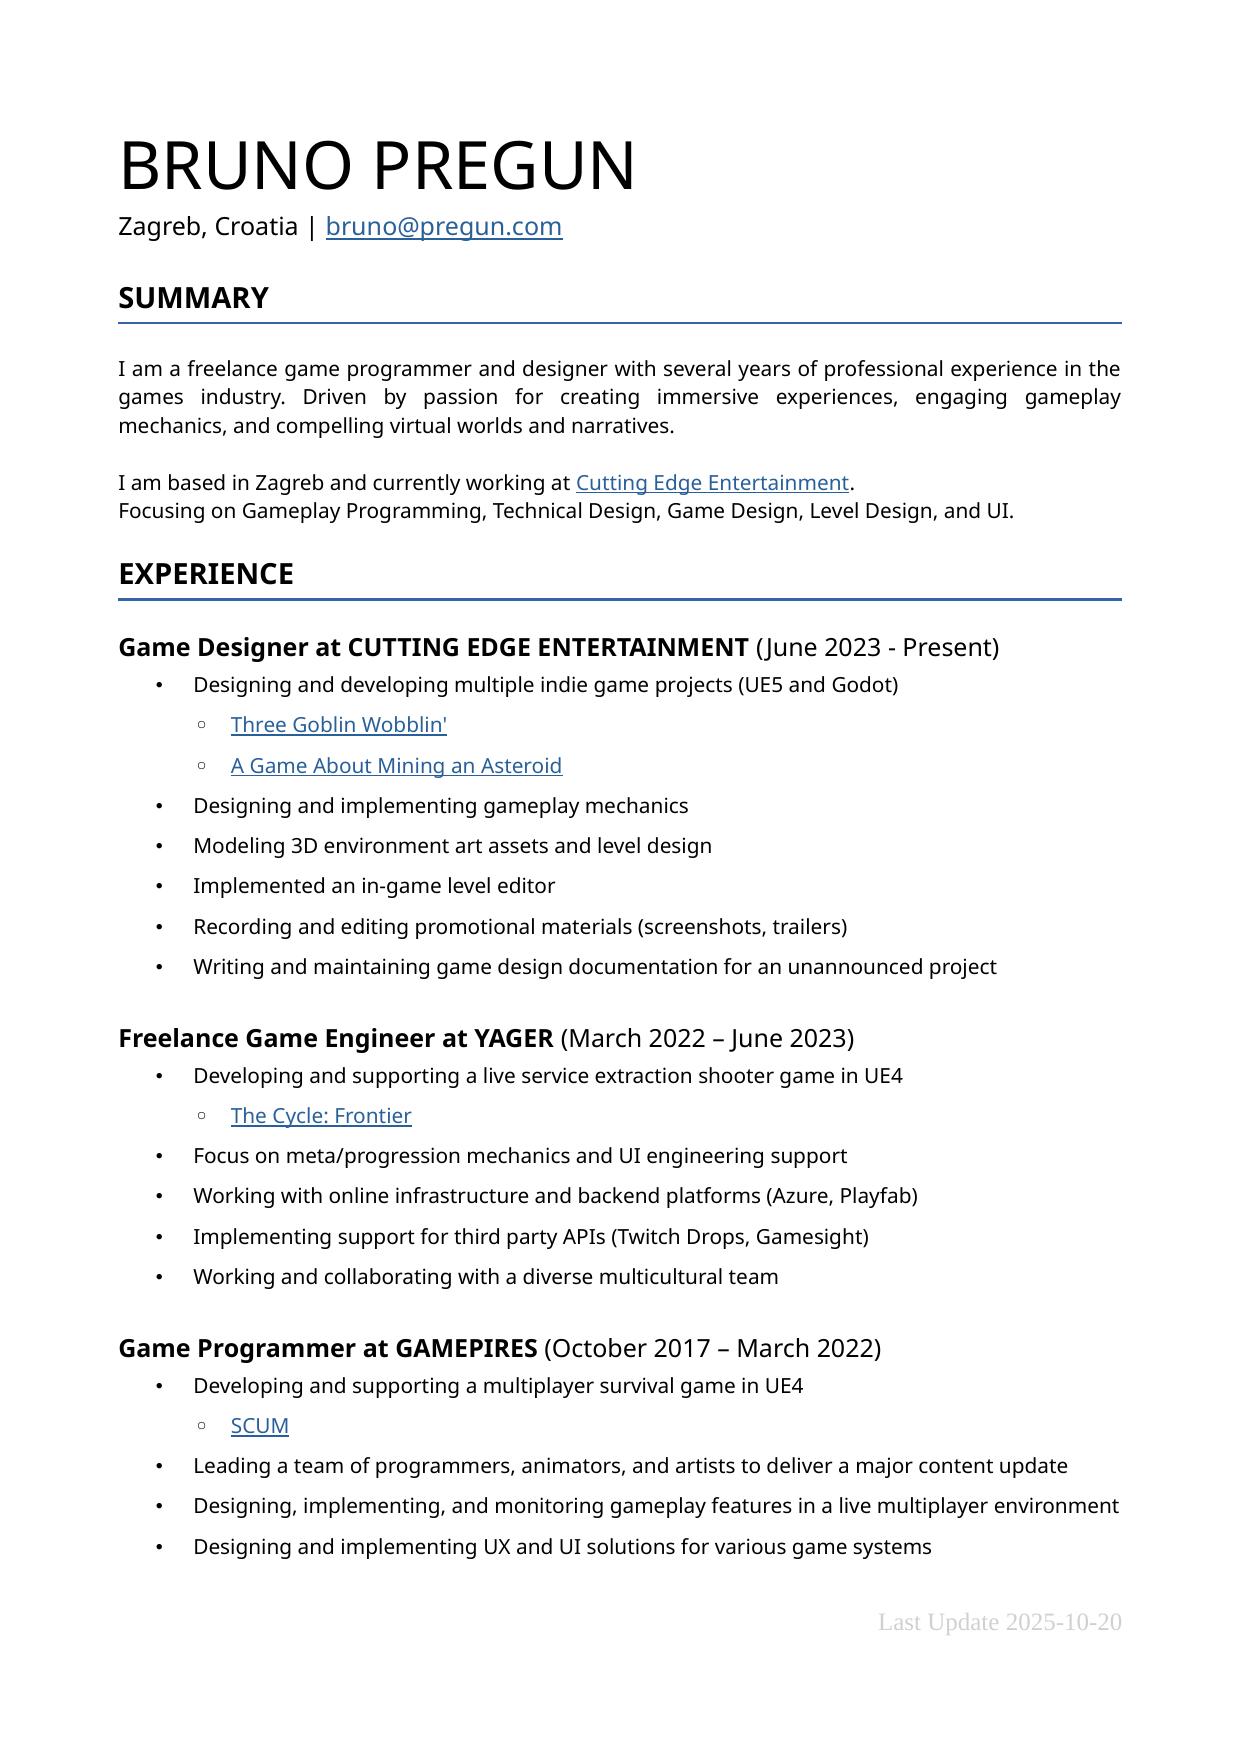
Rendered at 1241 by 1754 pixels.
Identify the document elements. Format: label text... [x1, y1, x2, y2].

text EXPERIENCE [118, 553, 1122, 593]
list Writing and maintaining game design documentation for an unannounced project [156, 952, 1122, 981]
text I am a freelance game programmer and designer with several years of professional experience in the games industry. Driven by passion for creating immersive experiences, engaging gameplay mechanics, and compelling virtual worlds and narratives. [118, 354, 1122, 439]
list Implemented an in-game level editor [156, 872, 1122, 900]
text I am based in Zagreb and currently working at Cutting Edge Entertainment. [118, 468, 1122, 496]
list Designing and implementing UX and UI solutions for various game systems [156, 1532, 1122, 1560]
list Leading a team of programmers, animators, and artists to deliver a major content update [156, 1451, 1122, 1480]
text Zagreb, Croatia | bruno@pregun.com [118, 209, 1122, 243]
text Focusing on Gameplay Programming, Technical Design, Game Design, Level Design, and UI. [118, 496, 1122, 525]
text Freelance Game Engineer at YAGER (March 2022 – June 2023) [118, 1021, 1122, 1055]
list Developing and supporting a multiplayer survival game in UE4 [156, 1371, 1122, 1399]
list The Cycle: Frontier [193, 1101, 1122, 1129]
list Designing and developing multiple indie game projects (UE5 and Godot) [156, 670, 1122, 698]
list SCUM [193, 1411, 1122, 1439]
list Focus on meta/progression mechanics and UI engineering support [156, 1141, 1122, 1170]
text Game Designer at CUTTING EDGE ENTERTAINMENT (June 2023 - Present) [118, 630, 1122, 664]
text Game Programmer at GAMEPIRES (October 2017 – March 2022) [118, 1331, 1122, 1365]
list Working and collaborating with a diverse multicultural team [156, 1262, 1122, 1291]
list Designing and implementing gameplay mechanics [156, 791, 1122, 819]
list Implementing support for third party APIs (Twitch Drops, Gamesight) [156, 1222, 1122, 1250]
list Modeling 3D environment art assets and level design [156, 831, 1122, 860]
list Designing, implementing, and monitoring gameplay features in a live multiplayer environment [156, 1492, 1122, 1520]
list A Game About Mining an Asteroid [193, 751, 1122, 779]
list Developing and supporting a live service extraction shooter game in UE4 [156, 1061, 1122, 1089]
text BRUNO PREGUN [118, 118, 1122, 209]
list Three Goblin Wobblin' [193, 710, 1122, 739]
text SUMMARY [118, 277, 1122, 317]
list Recording and editing promotional materials (screenshots, trailers) [156, 912, 1122, 940]
list Working with online infrastructure and backend platforms (Azure, Playfab) [156, 1182, 1122, 1210]
